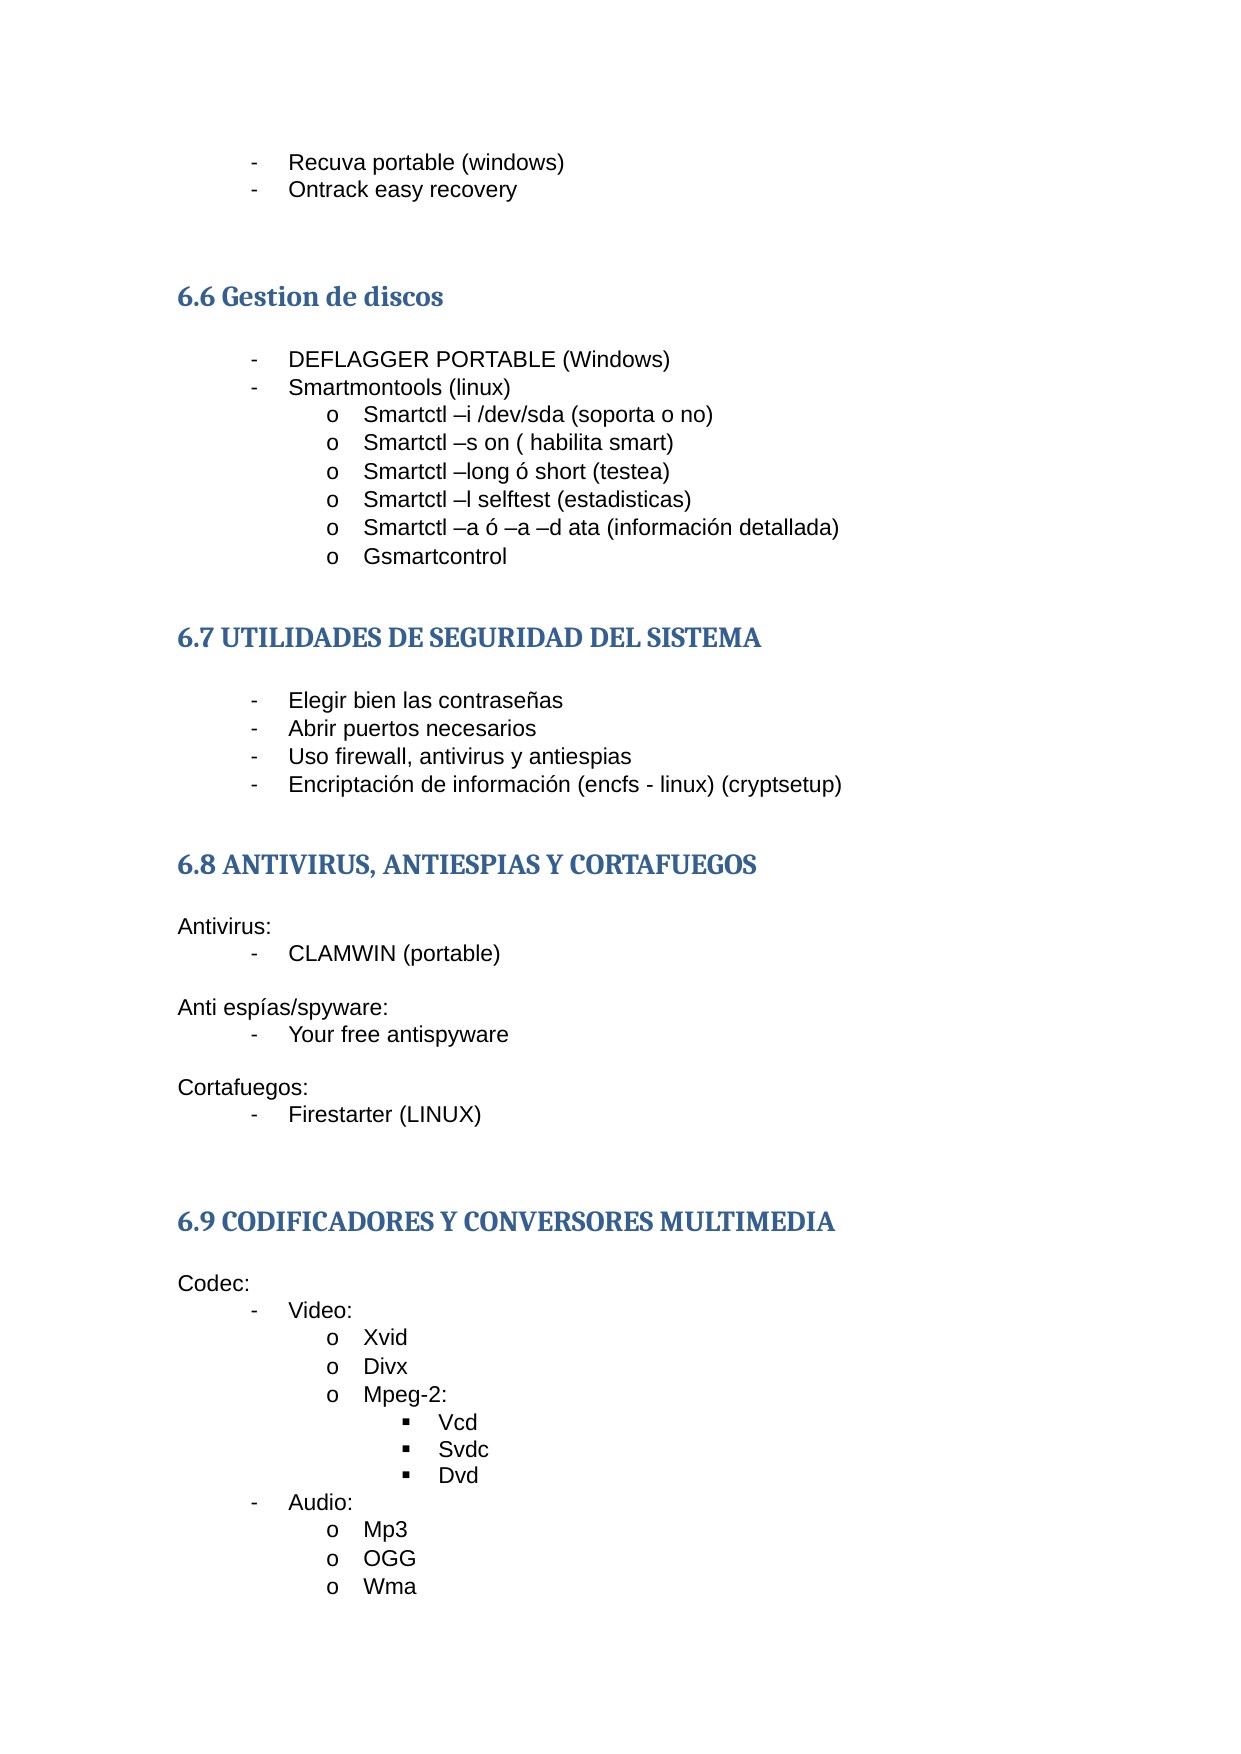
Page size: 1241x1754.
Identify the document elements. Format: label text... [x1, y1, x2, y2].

subtitle 6.8 ANTIVIRUS, ANTIESPIAS Y CORTAFUEGOS [177, 848, 1063, 881]
list Divx [326, 1353, 1063, 1381]
list Smartctl –s on ( habilita smart) [326, 429, 1063, 458]
list Abrir puertos necesarios [251, 714, 1063, 742]
list Xvid [326, 1324, 1063, 1353]
list Wma [326, 1573, 1063, 1601]
list Uso firewall, antivirus y antiespias [251, 742, 1063, 770]
list CLAMWIN (portable) [251, 939, 1063, 967]
list Gsmartcontrol [326, 543, 1063, 571]
list Audio: [251, 1488, 1063, 1516]
list Smartctl –a ó –a –d ata (información detallada) [326, 514, 1063, 543]
text Codec: [177, 1270, 1063, 1296]
list OGG [326, 1545, 1063, 1573]
list Dvd [401, 1462, 1063, 1488]
list Svdc [401, 1436, 1063, 1462]
subtitle 6.7 UTILIDADES DE SEGURIDAD DEL SISTEMA [177, 621, 1063, 654]
list Recuva portable (windows) [251, 148, 1063, 176]
subtitle 6.9 CODIFICADORES Y CONVERSORES MULTIMEDIA [177, 1205, 1063, 1238]
list Mpeg-2: [326, 1381, 1063, 1409]
list Firestarter (LINUX) [251, 1101, 1063, 1129]
text Anti espías/spyware: [177, 993, 1063, 1020]
list Smartmontools (linux) [251, 373, 1063, 401]
text Cortafuegos: [177, 1074, 1063, 1101]
list Mp3 [326, 1516, 1063, 1545]
list Smartctl –i /dev/sda (soporta o no) [326, 401, 1063, 429]
list Smartctl –long ó short (testea) [326, 458, 1063, 486]
list Elegir bien las contraseñas [251, 686, 1063, 714]
list Vcd [401, 1409, 1063, 1436]
list Ontrack easy recovery [251, 176, 1063, 204]
list DEFLAGGER PORTABLE (Windows) [251, 345, 1063, 373]
list Encriptación de información (encfs - linux) (cryptsetup) [251, 770, 1063, 798]
list Video: [251, 1296, 1063, 1324]
list Your free antispyware [251, 1020, 1063, 1048]
text Antivirus: [177, 913, 1063, 939]
subtitle 6.6 Gestion de discos [177, 280, 1063, 313]
list Smartctl –l selftest (estadisticas) [326, 486, 1063, 514]
